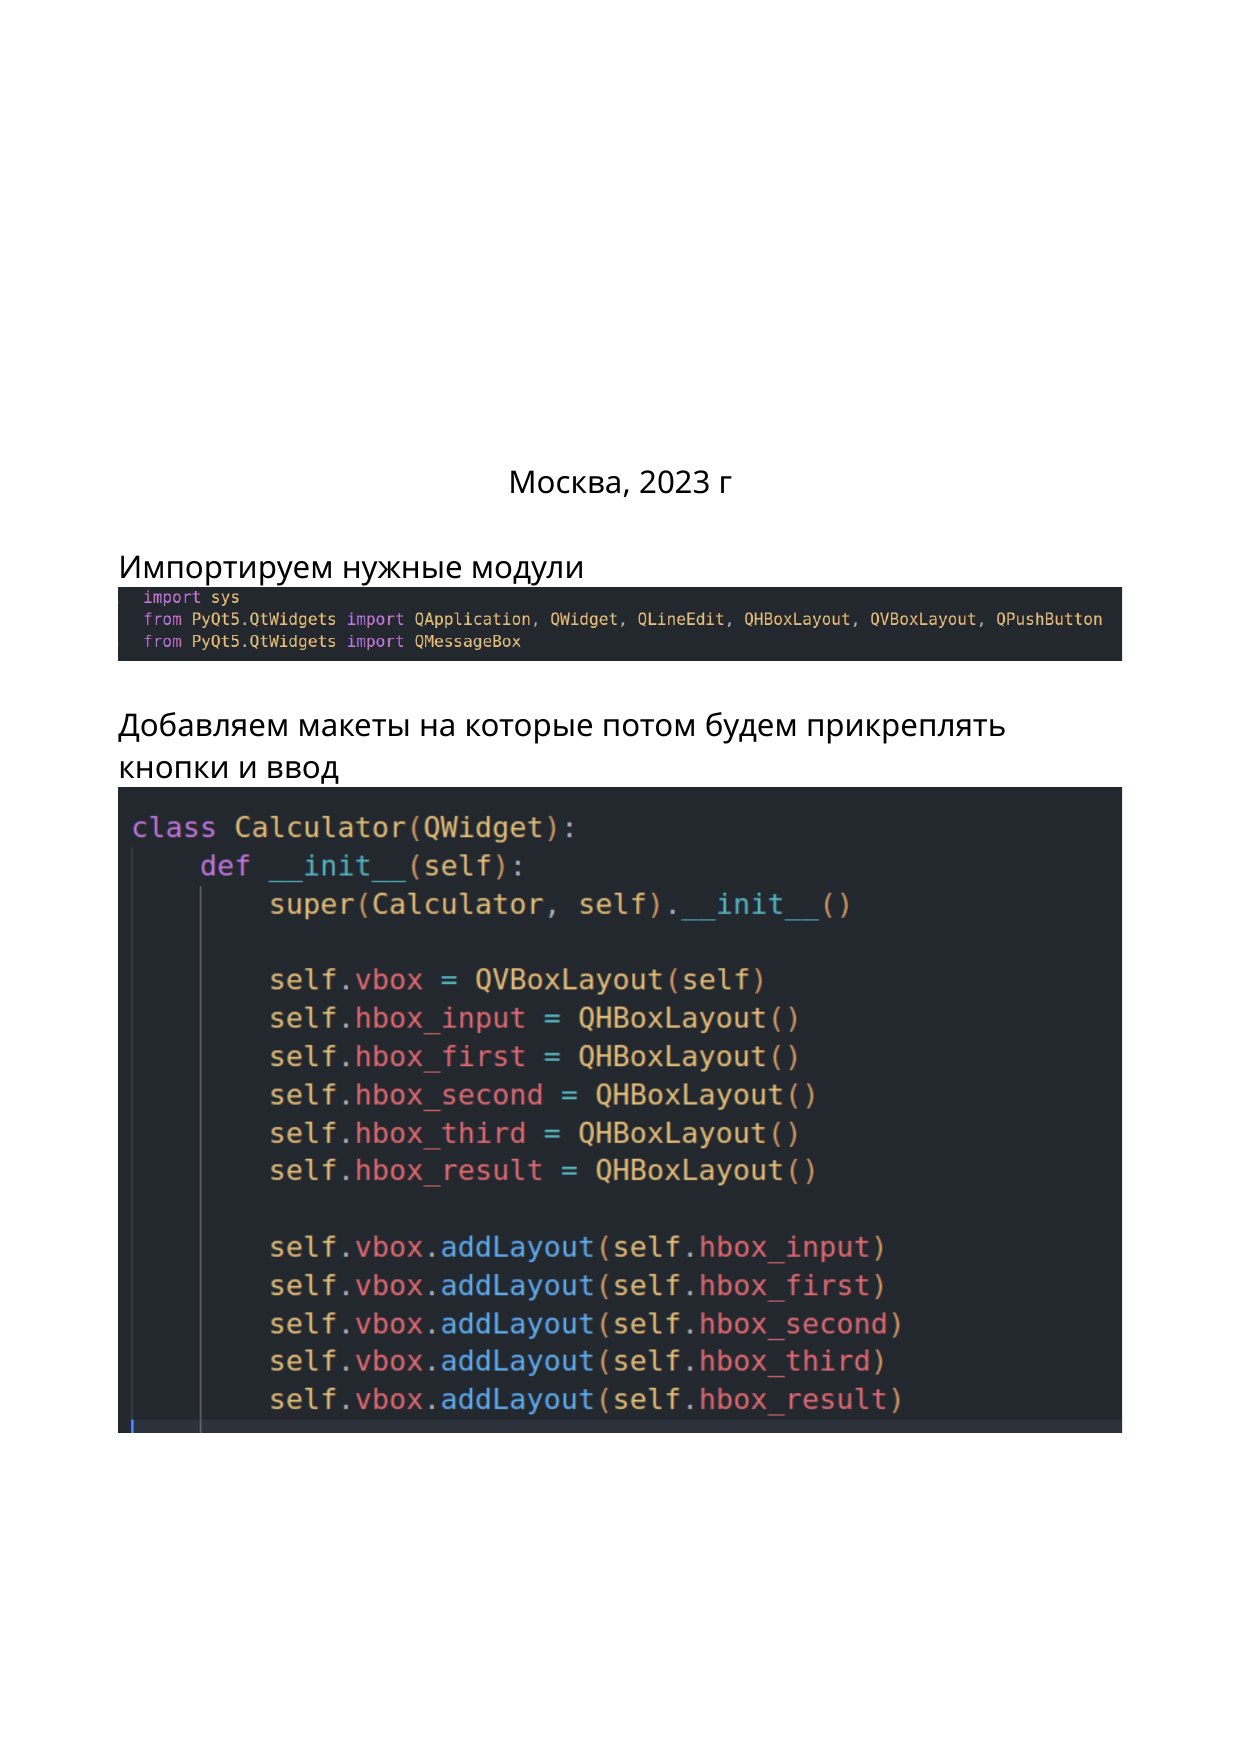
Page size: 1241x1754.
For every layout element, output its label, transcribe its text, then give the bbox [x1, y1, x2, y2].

text Добавляем макеты на которые потом будем прикреплять кнопки и ввод [118, 703, 1122, 787]
picture [118, 787, 1123, 1433]
text Москва, 2023 г [118, 460, 1122, 503]
picture [118, 587, 1123, 661]
text Импортируем нужные модули [118, 545, 1122, 587]
